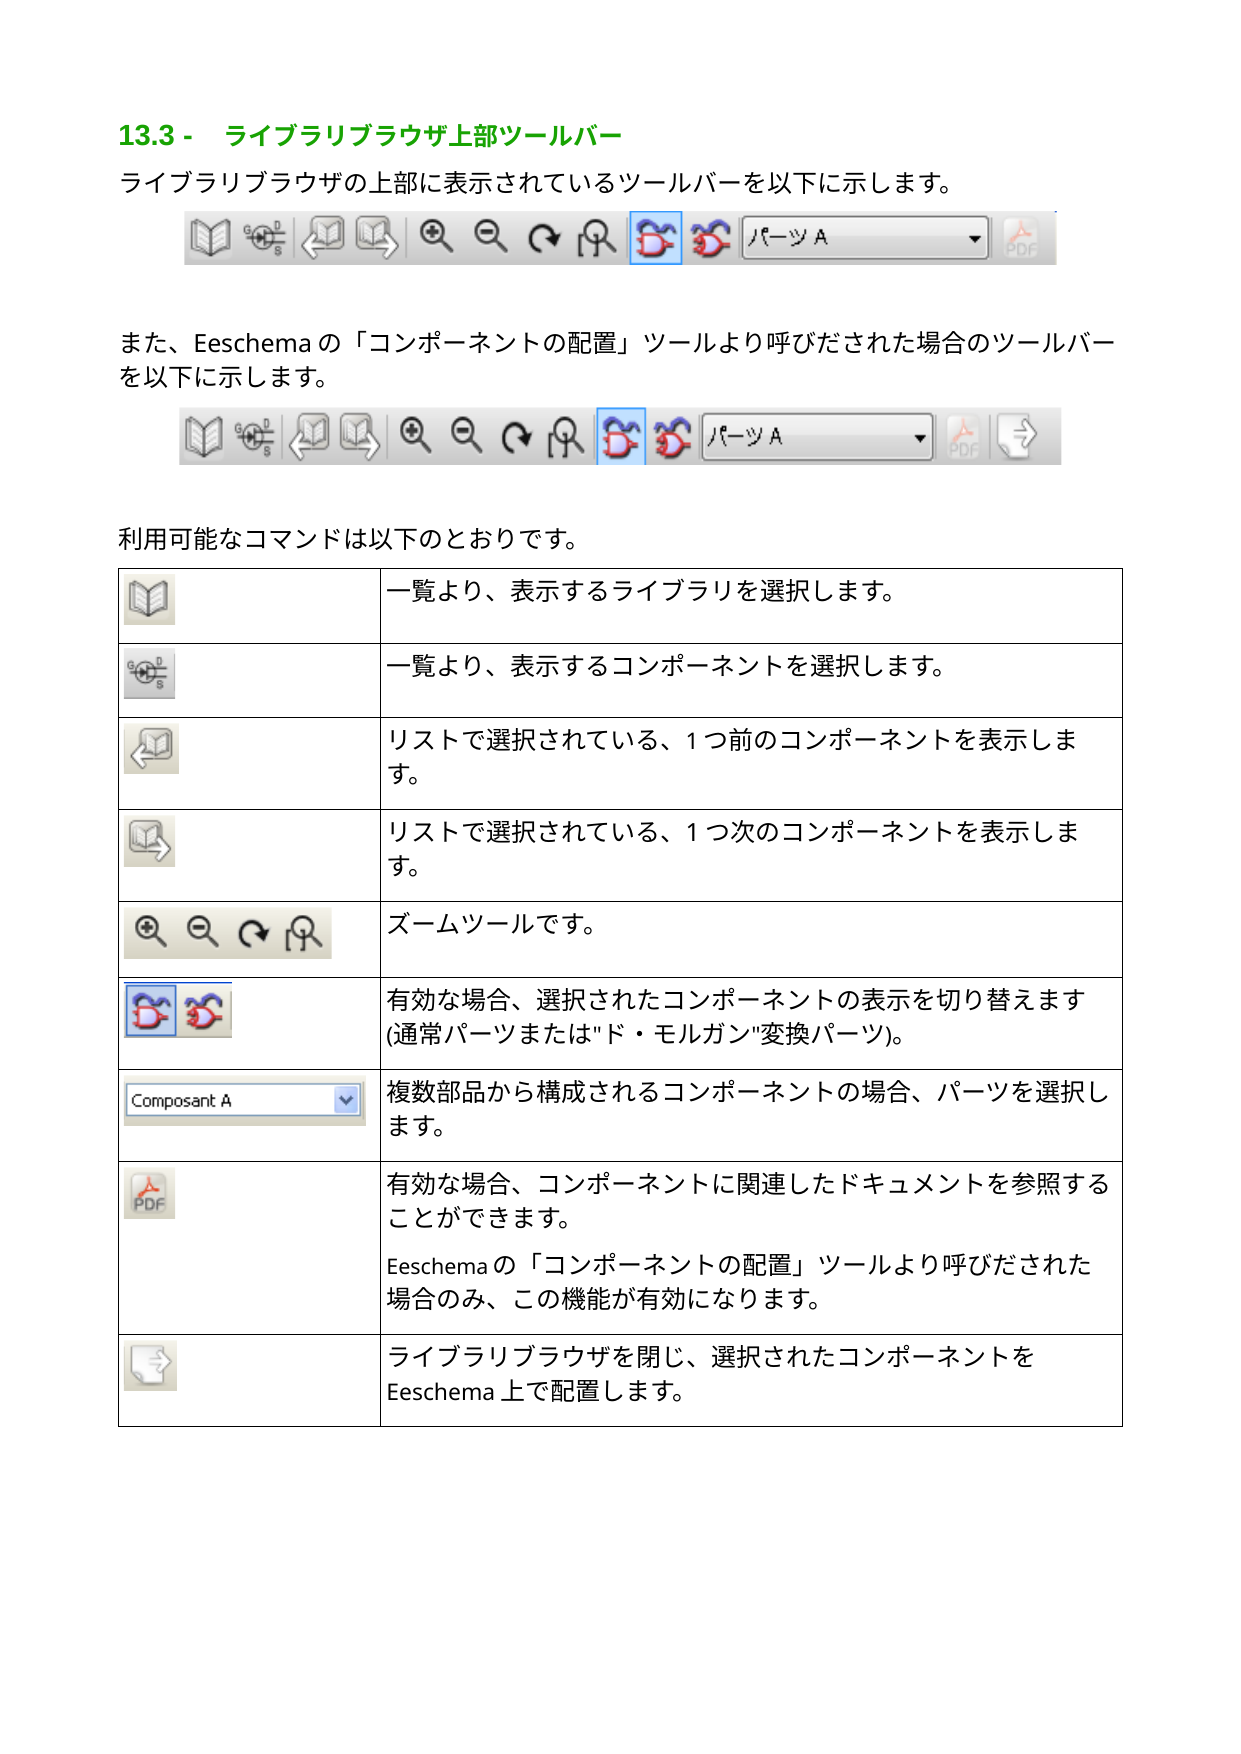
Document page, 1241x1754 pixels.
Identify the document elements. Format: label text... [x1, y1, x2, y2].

table_cell [119, 1070, 380, 1161]
picture [123, 814, 176, 867]
picture [183, 211, 1057, 265]
table_header [119, 569, 380, 642]
table_cell [119, 718, 380, 809]
table_cell 複数部品から構成されるコンポーネントの場合、パーツを選択します。 [381, 1070, 1122, 1161]
table_cell [119, 810, 380, 901]
subtitle ライブラリブラウザ上部ツールバー [118, 118, 1122, 153]
table_cell 有効な場合、選択されたコンポーネントの表示を切り替えます(通常パーツまたは"ド・モルガン"変換パーツ)。 [381, 978, 1122, 1069]
picture [123, 982, 232, 1038]
picture [123, 574, 176, 625]
table_cell リストで選択されている、1つ次のコンポーネントを表示します。 [381, 810, 1122, 901]
table_cell [119, 1162, 380, 1334]
table_cell ズームツールです。 [381, 902, 1122, 977]
picture [123, 1166, 176, 1219]
text 利用可能なコマンドは以下のとおりです。 [118, 522, 1122, 556]
table_cell [119, 902, 380, 977]
text ライブラリブラウザの上部に表示されているツールバーを以下に示します。 [118, 165, 1122, 199]
table_header 一覧より、表示するライブラリを選択します。 [381, 569, 1122, 642]
picture [123, 722, 179, 774]
picture [123, 907, 332, 959]
table_cell 有効な場合、コンポーネントに関連したドキュメントを参照することができます。 Eeschemaの「コンポーネントの配置」ツールより呼びだされた場合のみ、この機能が有効になります。 [381, 1162, 1122, 1334]
picture [123, 648, 176, 699]
table_cell ライブラリブラウザを閉じ、選択されたコンポーネントをEeschema上で配置します。 [381, 1335, 1122, 1426]
table_cell [119, 1335, 380, 1426]
table_cell 一覧より、表示するコンポーネントを選択します。 [381, 644, 1122, 717]
table_cell リストで選択されている、1つ前のコンポーネントを表示します。 [381, 718, 1122, 809]
text また、Eeschemaの「コンポーネントの配置」ツールより呼びだされた場合のツールバーを以下に示します。 [118, 326, 1122, 394]
picture [178, 406, 1062, 465]
picture [123, 1074, 366, 1126]
table_cell [119, 644, 380, 717]
picture [123, 1339, 177, 1391]
table_cell [119, 978, 380, 1069]
